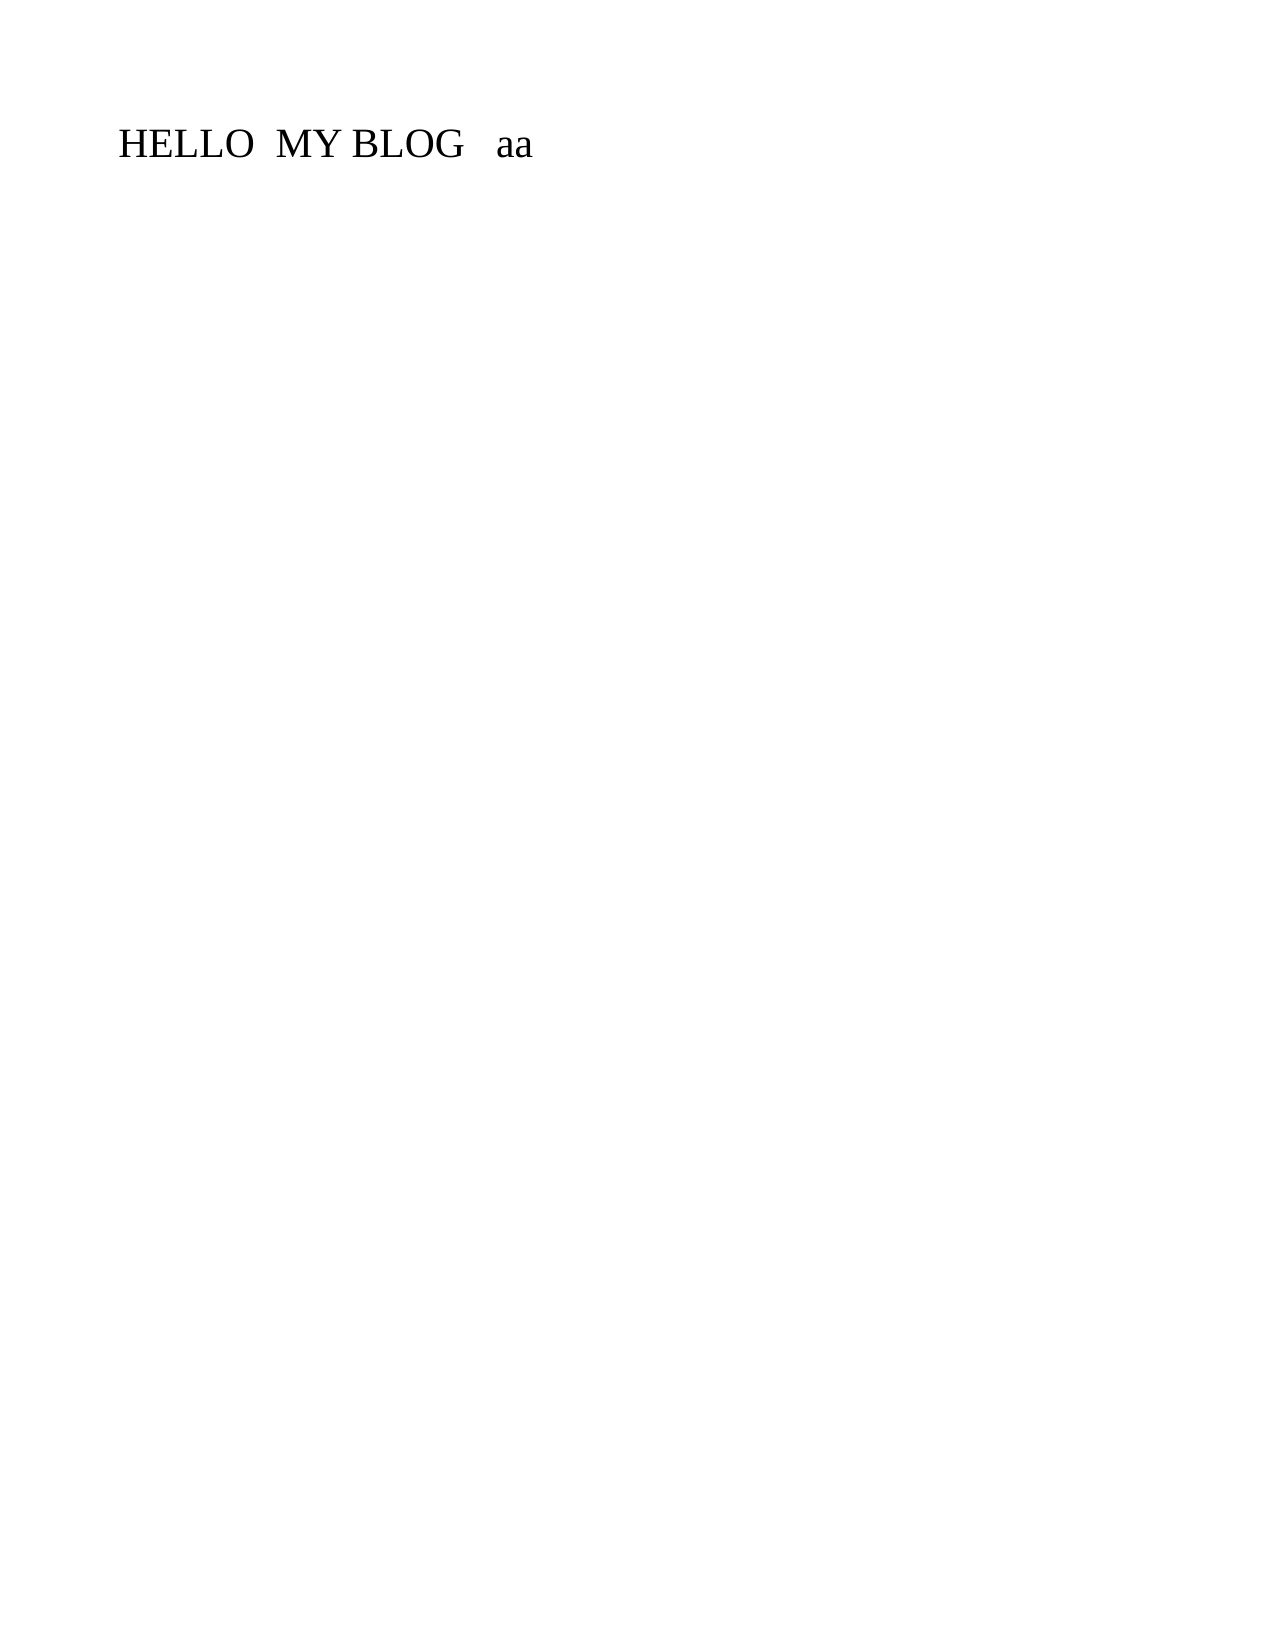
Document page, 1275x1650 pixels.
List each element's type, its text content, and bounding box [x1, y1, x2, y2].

text HELLO MY BLOG aa [118, 118, 1157, 166]
